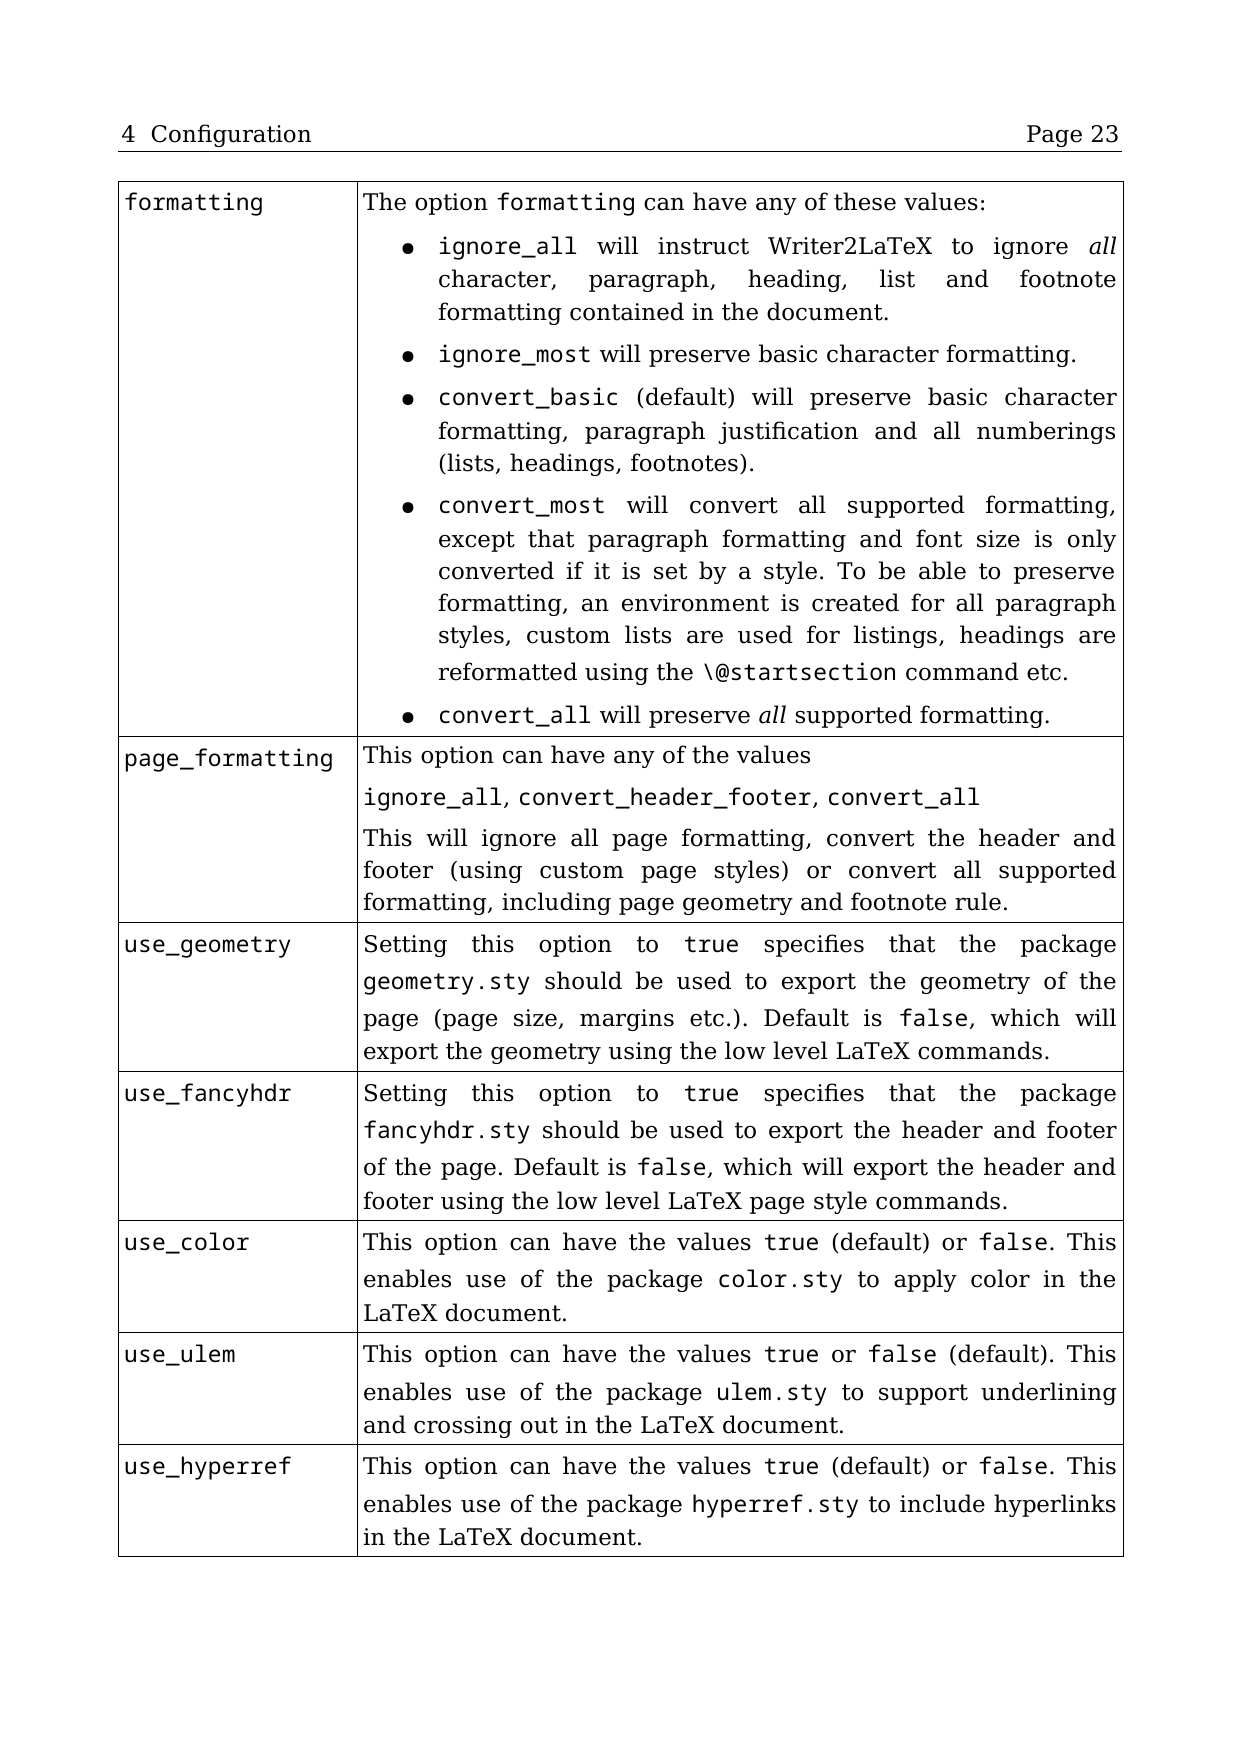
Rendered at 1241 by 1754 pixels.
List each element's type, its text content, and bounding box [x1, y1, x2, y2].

table_cell This option can have the values true (default) or false. This enables use of the package hyperref.sty to include hyperlinks in the LaTeX document. [358, 1445, 1123, 1556]
table_cell Setting this option to true specifies that the package geometry.sty should be used to export the geometry of the page (page size, margins etc.). Default is false, which will export the geometry using the low level LaTeX commands. [358, 923, 1123, 1071]
table_cell This option can have any of the values ignore_all, convert_header_footer, convert_all This will ignore all page formatting, convert the header and footer (using custom page styles) or convert all supported formatting, including page geometry and footnote rule. [358, 737, 1123, 922]
table_cell use_fancyhdr [119, 1072, 357, 1220]
table_cell use_geometry [119, 923, 357, 1071]
table_cell page_formatting [119, 737, 357, 922]
table_cell This option can have the values true (default) or false. This enables use of the package color.sty to apply color in the LaTeX document. [358, 1221, 1123, 1332]
table_header formatting [119, 182, 357, 736]
table_cell Setting this option to true specifies that the package fancyhdr.sty should be used to export the header and footer of the page. Default is false, which will export the header and footer using the low level LaTeX page style commands. [358, 1072, 1123, 1220]
table_header The option formatting can have any of these values: ignore_all will instruct Writer2LaTeX to ignore all character, paragraph, heading, list and footnote formatting contained in the document. ignore_most will preserve basic character formatting. convert_basic (default) will preserve basic character formatting, paragraph justification and all numberings (lists, headings, footnotes). convert_most will convert all supported formatting, except that paragraph formatting and font size is only converted if it is set by a style. To be able to preserve formatting, an environment is created for all paragraph styles, custom lists are used for listings, headings are reformatted using the \@startsection command etc. convert_all will preserve all supported formatting. [358, 182, 1123, 736]
table_cell use_ulem [119, 1333, 357, 1444]
table_cell use_hyperref [119, 1445, 357, 1556]
table_cell use_color [119, 1221, 357, 1332]
table_cell This option can have the values true or false (default). This enables use of the package ulem.sty to support underlining and crossing out in the LaTeX document. [358, 1333, 1123, 1444]
